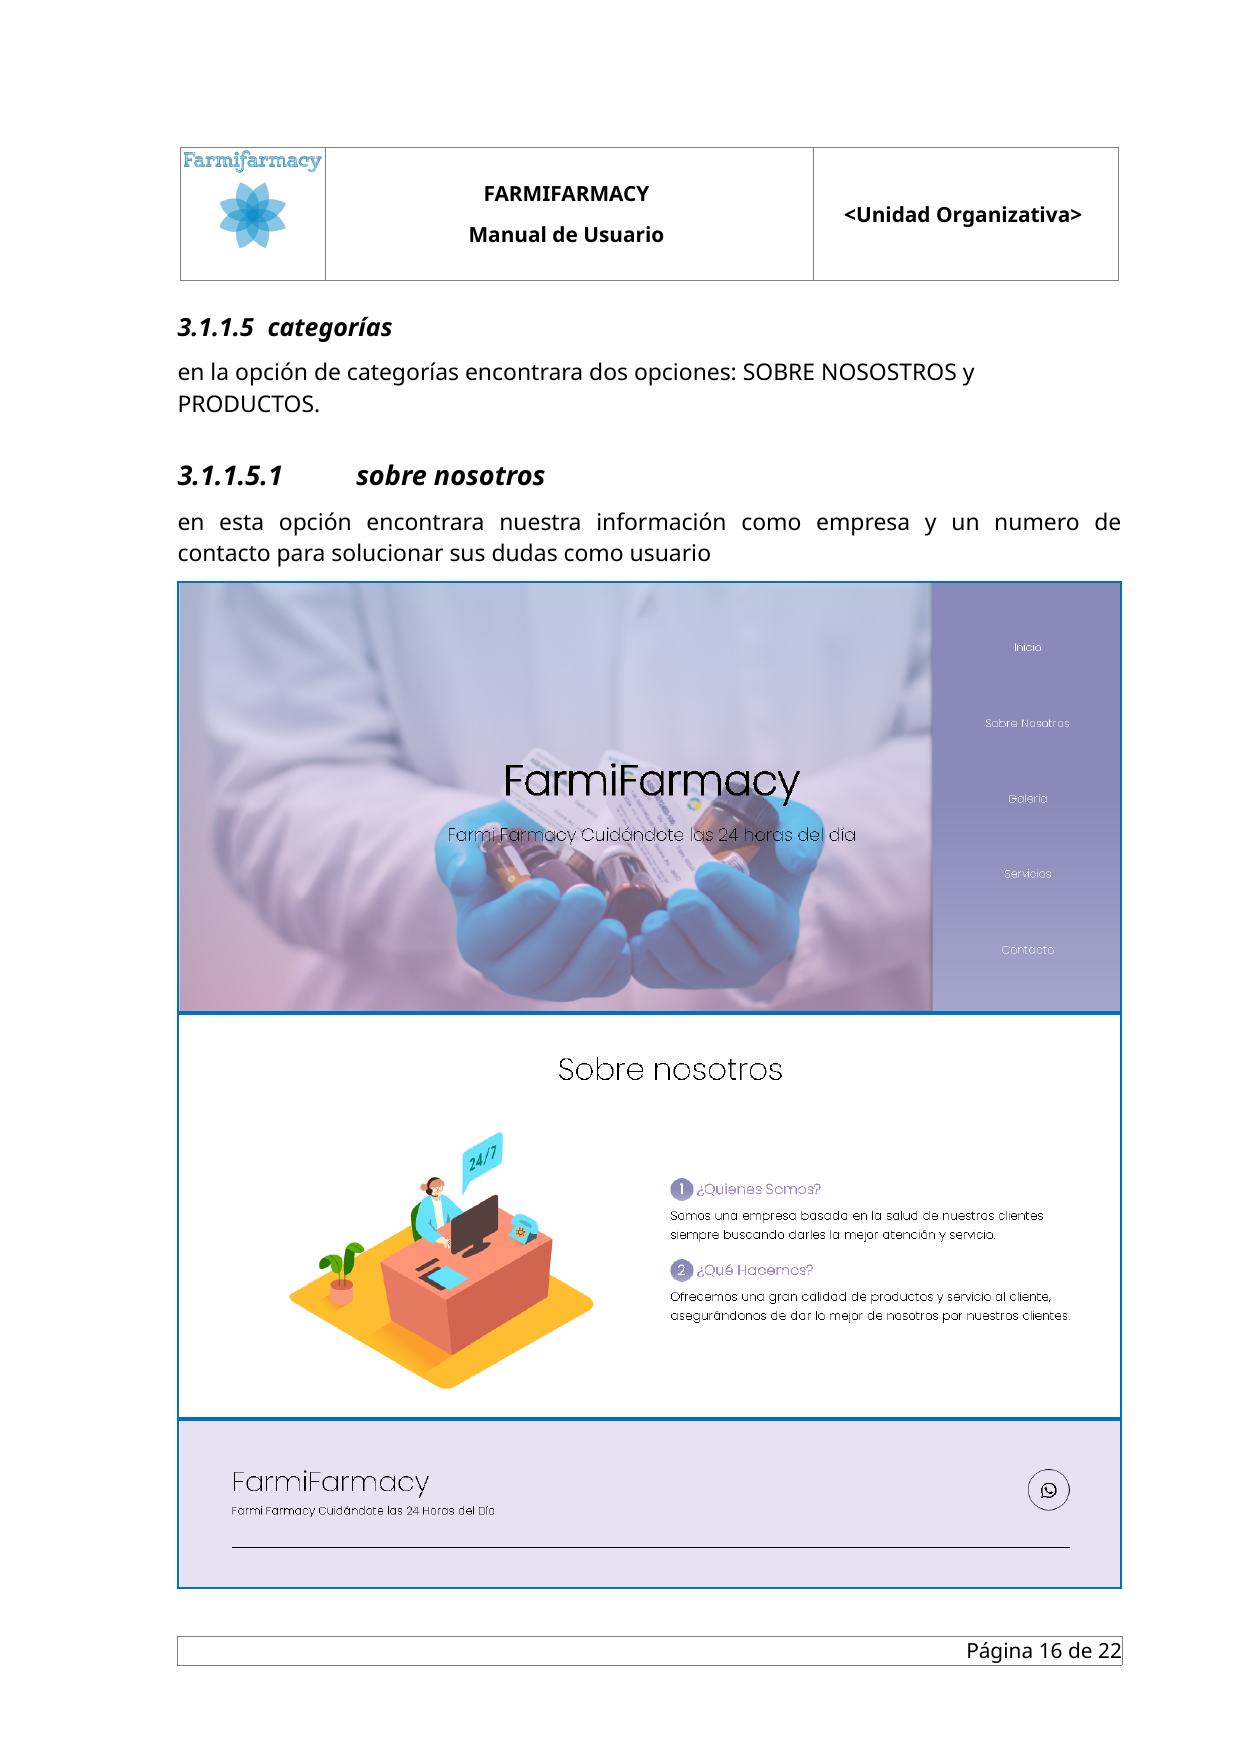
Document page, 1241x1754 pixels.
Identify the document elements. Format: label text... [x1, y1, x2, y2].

text en la opción de categorías encontrara dos opciones: SOBRE NOSOSTROS y PRODUCTOS. [177, 356, 1122, 419]
subtitle sobre nosotros [177, 456, 1122, 493]
text en esta opción encontrara nuestra información como empresa y un numero de contacto para solucionar sus dudas como usuario [177, 506, 1122, 568]
subtitle categorías [177, 310, 1122, 344]
